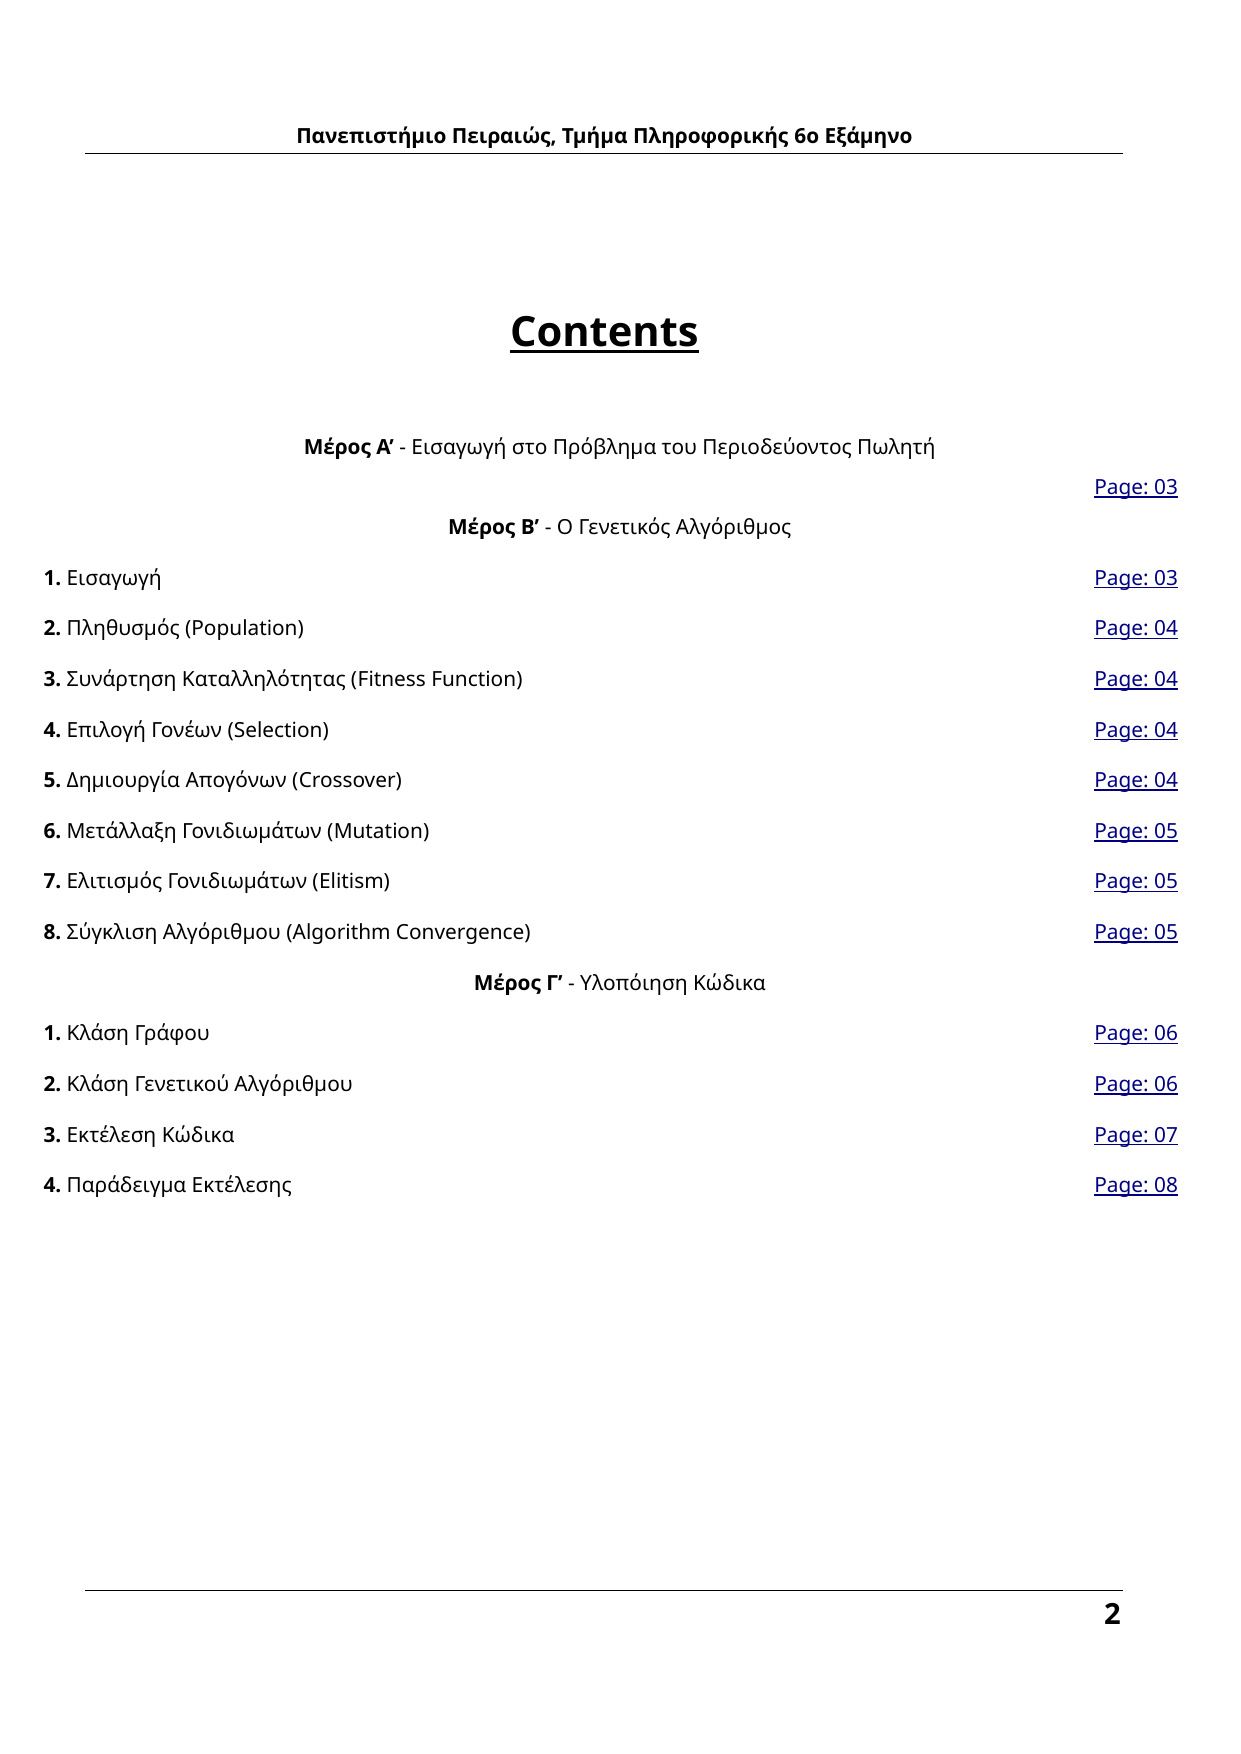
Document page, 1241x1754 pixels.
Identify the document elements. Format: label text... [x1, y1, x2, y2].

table_cell Page: 04 [1070, 760, 1202, 810]
table_cell 7. Ελιτισμός Γονιδιωμάτων (Elitism) [38, 861, 1070, 911]
table_cell Μέρος Γ’ - Υλοπόιηση Κώδικα [38, 962, 1202, 1013]
table_cell [38, 467, 1070, 506]
table_cell 1. Κλάση Γράφου [38, 1013, 1070, 1063]
table_cell 6. Μετάλλαξη Γονιδιωμάτων (Mutation) [38, 810, 1070, 861]
table_cell 5. Δημιουργία Απογόνων (Crossover) [38, 760, 1070, 810]
title Contents [85, 302, 1123, 359]
table_cell 3. Εκτέλεση Κώδικα [38, 1114, 1070, 1164]
table_cell 1. Εισαγωγή [38, 557, 1070, 608]
table_cell 3. Συνάρτηση Καταλληλότητας (Fitness Function) [38, 658, 1070, 709]
table_cell Page: 04 [1070, 709, 1202, 759]
table_cell 4. Παράδειγμα Εκτέλεσης [38, 1165, 1070, 1215]
table_cell Page: 05 [1070, 911, 1202, 962]
table_cell 2. Πληθυσμός (Population) [38, 608, 1070, 658]
table_cell 8. Σύγκλιση Αλγόριθμου (Algorithm Convergence) [38, 911, 1070, 962]
table_cell Μέρος Β’ - Ο Γενετικός Αλγόριθμος [38, 506, 1202, 557]
table_cell Page: 08 [1070, 1165, 1202, 1215]
table_header Μέρος Α’ - Εισαγωγή στο Πρόβλημα του Περιοδεύοντος Πωλητή [38, 427, 1202, 467]
table_cell Page: 06 [1070, 1013, 1202, 1063]
table_cell Page: 06 [1070, 1063, 1202, 1114]
table_cell Page: 04 [1070, 608, 1202, 658]
table_cell Page: 05 [1070, 861, 1202, 911]
table_cell 2. Κλάση Γενετικού Αλγόριθμου [38, 1063, 1070, 1114]
table_cell Page: 04 [1070, 658, 1202, 709]
table_cell Page: 05 [1070, 810, 1202, 861]
table_cell Page: 03 [1070, 557, 1202, 608]
table_cell 4. Επιλογή Γονέων (Selection) [38, 709, 1070, 759]
table_cell Page: 07 [1070, 1114, 1202, 1164]
table_cell Page: 03 [1070, 467, 1202, 506]
